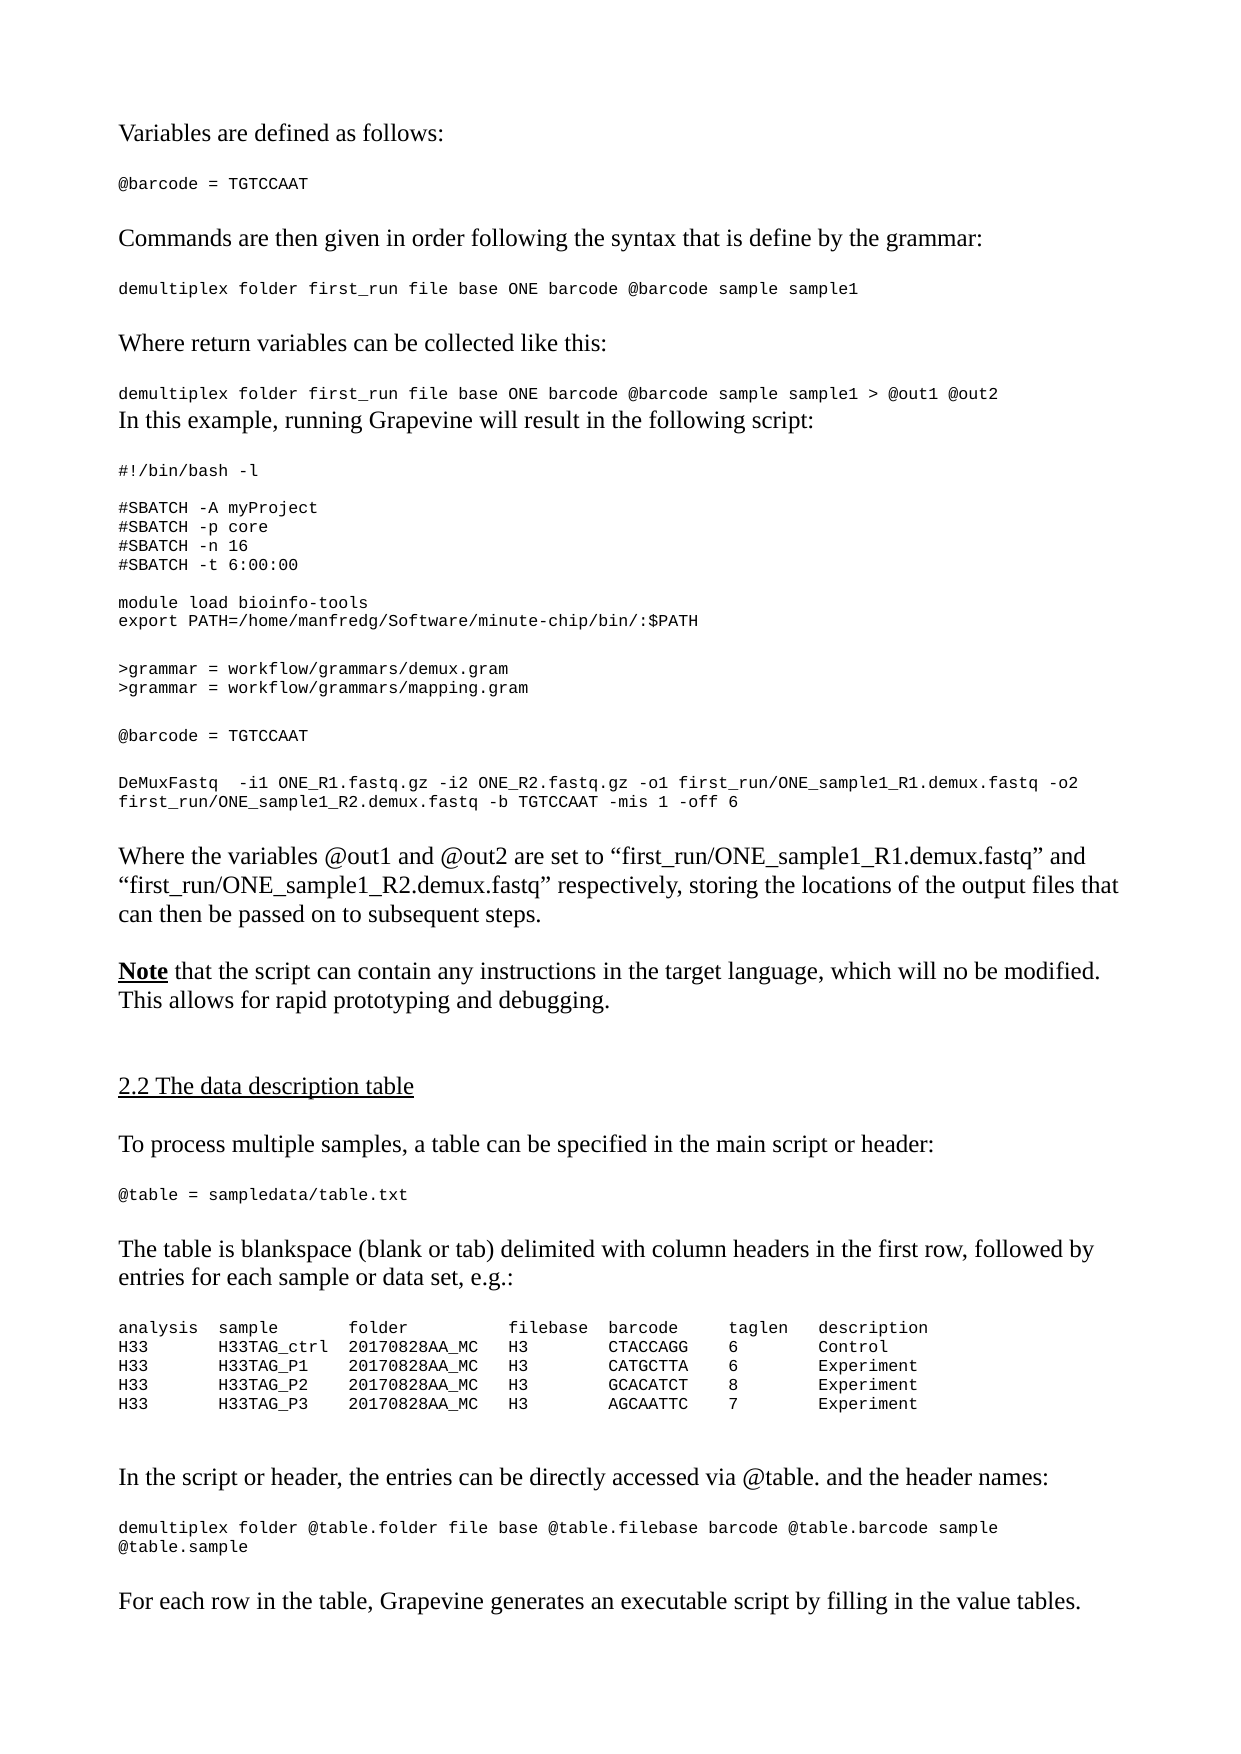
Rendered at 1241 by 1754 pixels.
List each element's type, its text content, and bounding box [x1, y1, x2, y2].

text demultiplex folder @table.folder file base @table.filebase barcode @table.barcode sample @table.sample [118, 1519, 1122, 1557]
text #SBATCH -n 16 [118, 538, 1122, 556]
text In the script or header, the entries can be directly accessed via @table. and the header names: [118, 1462, 1122, 1491]
text #SBATCH -p core [118, 519, 1122, 538]
text demultiplex folder first_run file base ONE barcode @barcode sample sample1 > @out1 @out2 [118, 386, 1122, 405]
text @barcode = TGTCCAAT [118, 727, 1122, 746]
text In this example, running Grapevine will result in the following script: [118, 405, 1122, 433]
text 2.2 The data description table [118, 1071, 1122, 1100]
text Note that the script can contain any instructions in the target language, which will no be modified. This allows for rapid prototyping and debugging. [118, 956, 1122, 1014]
text @table = sampledata/table.txt [118, 1186, 1122, 1205]
text >grammar = workflow/grammars/demux.gram [118, 661, 1122, 679]
text #SBATCH -t 6:00:00 [118, 556, 1122, 575]
text For each row in the table, Grapevine generates an executable script by filling in the value tables. [118, 1586, 1122, 1614]
text To process multiple samples, a table can be specified in the main script or header: [118, 1129, 1122, 1157]
text The table is blankspace (blank or tab) delimited with column headers in the first row, followed by entries for each sample or data set, e.g.: [118, 1234, 1122, 1291]
text export PATH=/home/manfredg/Software/minute-chip/bin/:$PATH [118, 613, 1122, 632]
text Where the variables @out1 and @out2 are set to “first_run/ONE_sample1_R1.demux.fastq” and “first_run/ONE_sample1_R2.demux.fastq” respectively, storing the locations of the output files that can then be passed on to subsequent steps. [118, 841, 1122, 927]
text analysis sample folder filebase barcode taglen description [118, 1320, 1122, 1339]
text H33 H33TAG_ctrl 20170828AA_MC H3 CTACCAGG 6 Control [118, 1339, 1122, 1358]
text module load bioinfo-tools [118, 594, 1122, 613]
text >grammar = workflow/grammars/mapping.gram [118, 679, 1122, 698]
text H33 H33TAG_P1 20170828AA_MC H3 CATGCTTA 6 Experiment [118, 1358, 1122, 1377]
text Where return variables can be collected like this: [118, 328, 1122, 357]
text H33 H33TAG_P2 20170828AA_MC H3 GCACATCT 8 Experiment [118, 1377, 1122, 1395]
text Commands are then given in order following the syntax that is define by the grammar: [118, 223, 1122, 252]
text #SBATCH -A myProject [118, 500, 1122, 519]
text demultiplex folder first_run file base ONE barcode @barcode sample sample1 [118, 281, 1122, 299]
text #!/bin/bash -l [118, 462, 1122, 481]
text H33 H33TAG_P3 20170828AA_MC H3 AGCAATTC 7 Experiment [118, 1395, 1122, 1414]
text Variables are defined as follows: [118, 118, 1122, 147]
text @barcode = TGTCCAAT [118, 176, 1122, 194]
text DeMuxFastq -i1 ONE_R1.fastq.gz -i2 ONE_R2.fastq.gz -o1 first_run/ONE_sample1_R1.demux.fastq -o2 first_run/ONE_sample1_R2.demux.fastq -b TGTCCAAT -mis 1 -off 6 [118, 775, 1122, 812]
